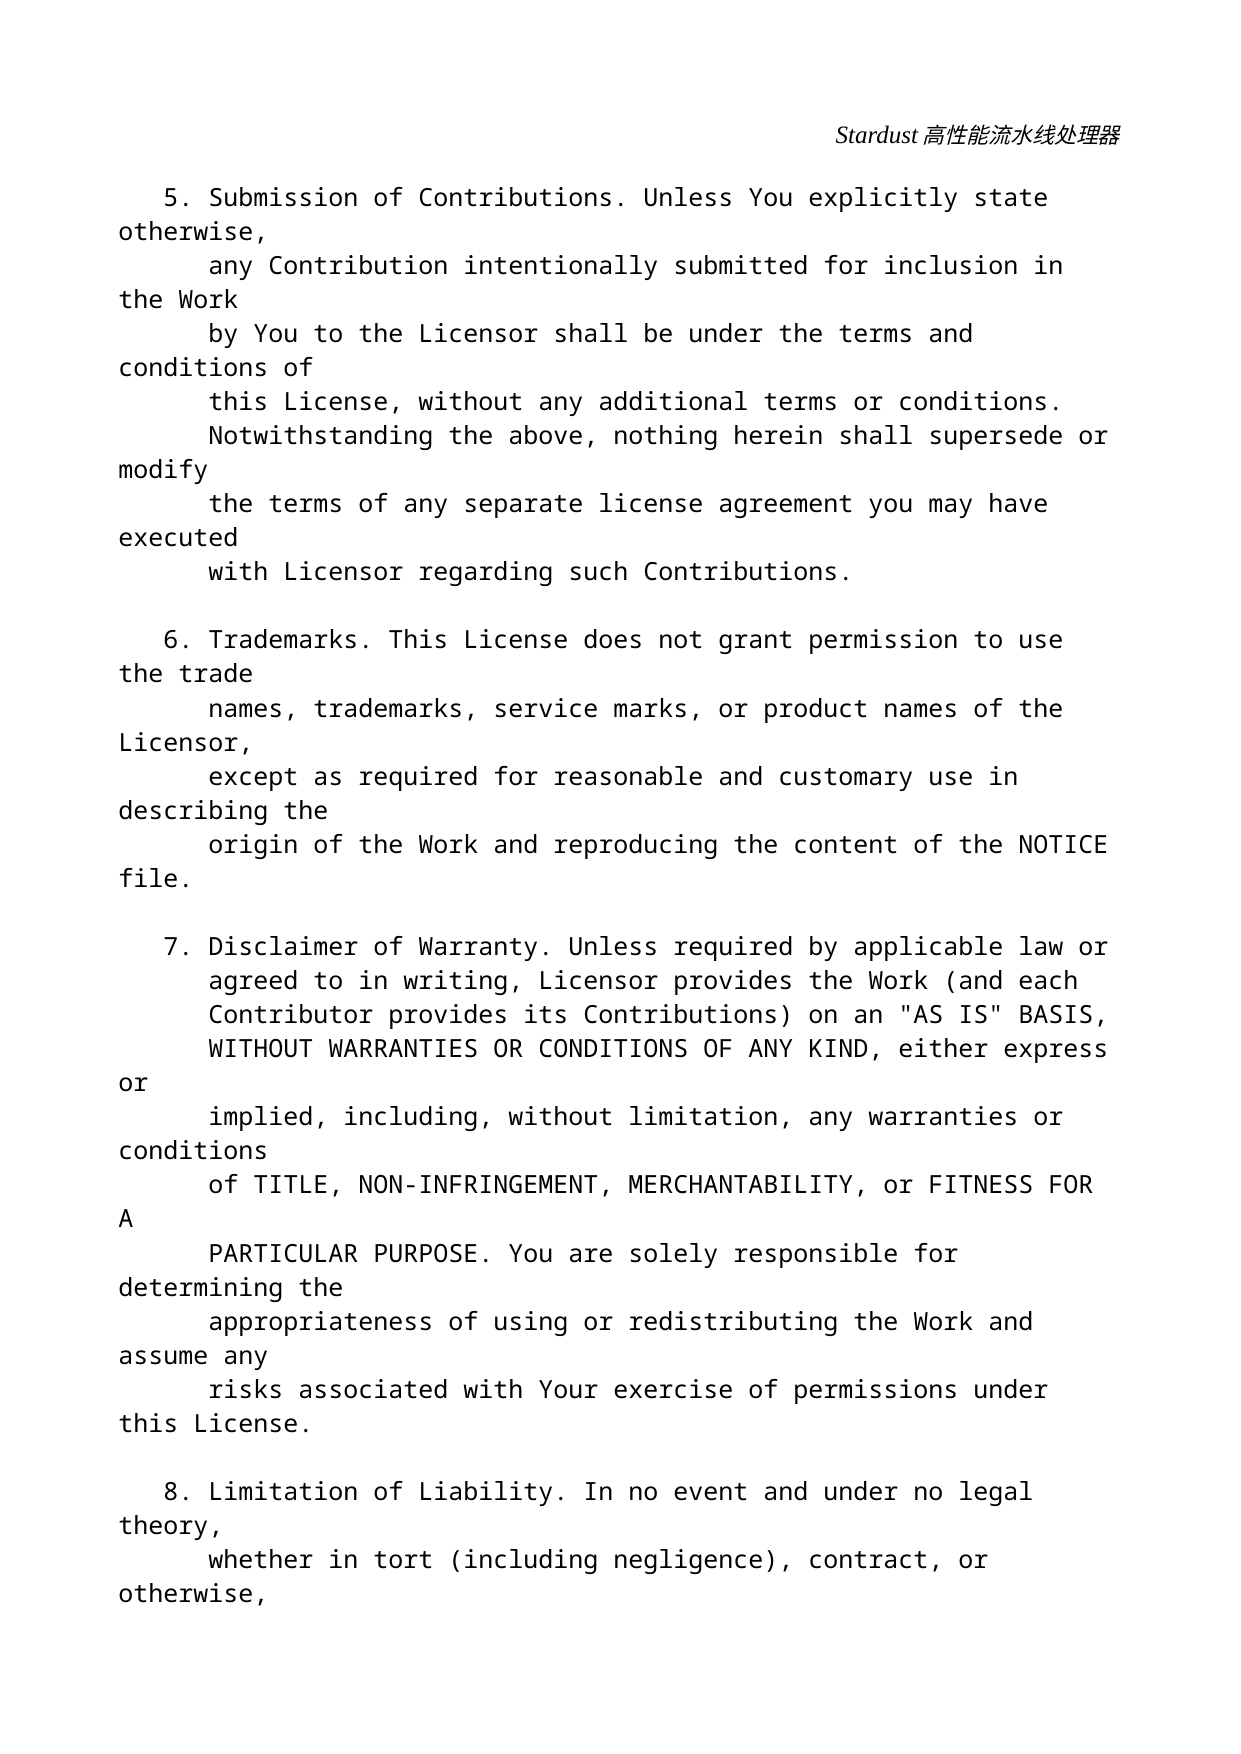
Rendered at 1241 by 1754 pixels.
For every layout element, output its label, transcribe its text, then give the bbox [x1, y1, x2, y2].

text this License, without any additional terms or conditions. [118, 384, 1122, 418]
text origin of the Work and reproducing the content of the NOTICE file. [118, 826, 1122, 894]
text the terms of any separate license agreement you may have executed [118, 486, 1122, 554]
text risks associated with Your exercise of permissions under this License. [118, 1371, 1122, 1439]
text agreed to in writing, Licensor provides the Work (and each [118, 963, 1122, 997]
text appropriateness of using or redistributing the Work and assume any [118, 1303, 1122, 1371]
text Contributor provides its Contributions) on an "AS IS" BASIS, [118, 997, 1122, 1031]
text with Licensor regarding such Contributions. [118, 554, 1122, 588]
text of TITLE, NON-INFRINGEMENT, MERCHANTABILITY, or FITNESS FOR A [118, 1167, 1122, 1235]
text any Contribution intentionally submitted for inclusion in the Work [118, 247, 1122, 316]
text 8. Limitation of Liability. In no event and under no legal theory, [118, 1474, 1122, 1542]
text 6. Trademarks. This License does not grant permission to use the trade [118, 622, 1122, 690]
text Notwithstanding the above, nothing herein shall supersede or modify [118, 418, 1122, 486]
text whether in tort (including negligence), contract, or otherwise, [118, 1542, 1122, 1610]
text 7. Disclaimer of Warranty. Unless required by applicable law or [118, 929, 1122, 963]
text names, trademarks, service marks, or product names of the Licensor, [118, 690, 1122, 758]
text PARTICULAR PURPOSE. You are solely responsible for determining the [118, 1235, 1122, 1303]
text implied, including, without limitation, any warranties or conditions [118, 1099, 1122, 1167]
text by You to the Licensor shall be under the terms and conditions of [118, 316, 1122, 384]
text except as required for reasonable and customary use in describing the [118, 758, 1122, 826]
text 5. Submission of Contributions. Unless You explicitly state otherwise, [118, 179, 1122, 247]
text WITHOUT WARRANTIES OR CONDITIONS OF ANY KIND, either express or [118, 1031, 1122, 1099]
